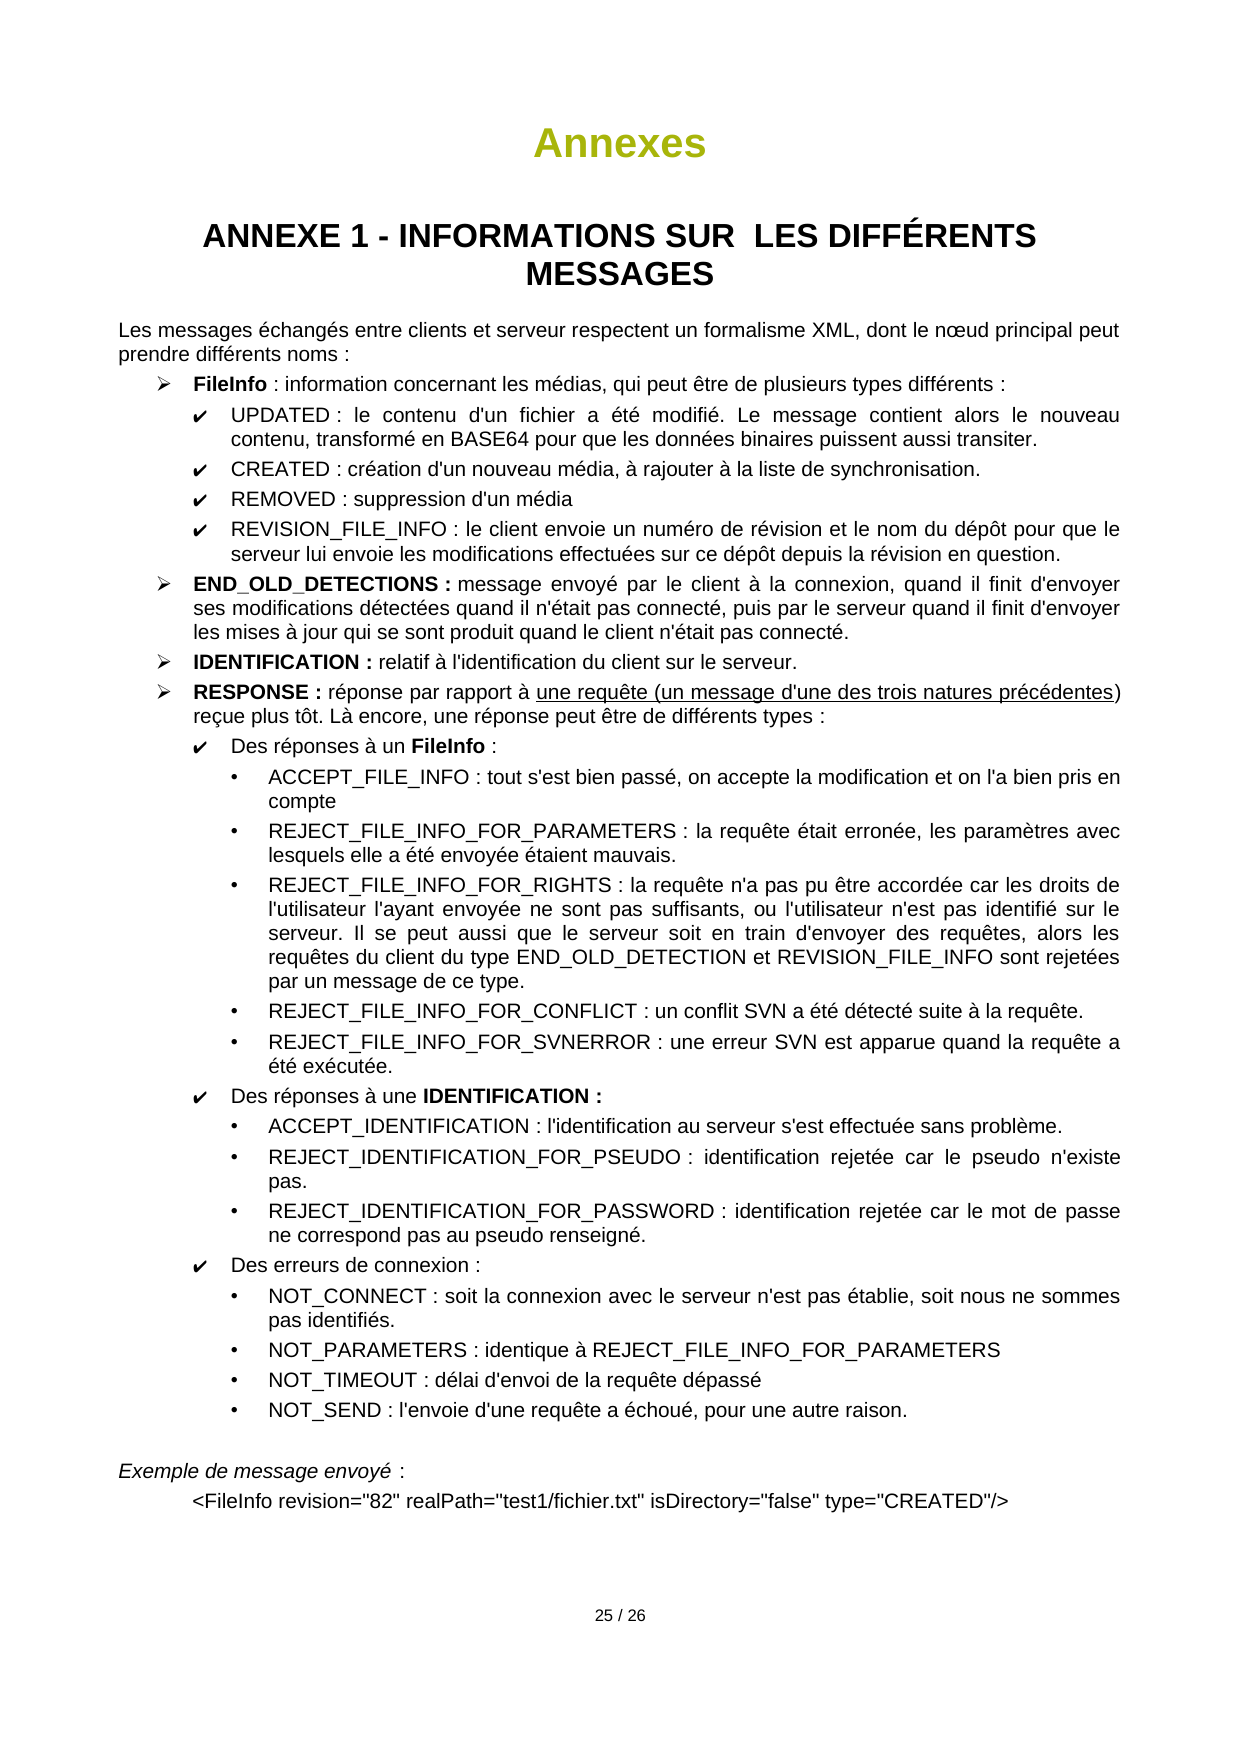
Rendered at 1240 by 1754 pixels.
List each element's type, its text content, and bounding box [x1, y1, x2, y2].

list NOT_PARAMETERS : identique à REJECT_FILE_INFO_FOR_PARAMETERS [231, 1338, 1121, 1362]
list END_OLD_DETECTIONS : message envoyé par le client à la connexion, quand il finit d'envoyer ses modifications détectées quand il n'était pas connecté, puis par le serveur quand il finit d'envoyer les mises à jour qui se sont produit quand le client n'était pas connecté. [156, 572, 1121, 643]
list REJECT_FILE_INFO_FOR_CONFLICT : un conflit SVN a été détecté suite à la requête. [231, 999, 1121, 1023]
list REJECT_IDENTIFICATION_FOR_PSEUDO : identification rejetée car le pseudo n'existe pas. [231, 1144, 1121, 1193]
list NOT_CONNECT : soit la connexion avec le serveur n'est pas établie, soit nous ne sommes pas identifiés. [231, 1283, 1121, 1331]
list CREATED : création d'un nouveau média, à rajouter à la liste de synchronisation. [193, 457, 1121, 481]
list REJECT_FILE_INFO_FOR_RIGHTS : la requête n'a pas pu être accordée car les droits de l'utilisateur l'ayant envoyée ne sont pas suffisants, ou l'utilisateur n'est pas identifié sur le serveur. Il se peut aussi que le serveur soit en train d'envoyer des requêtes, alors les requêtes du client du type END_OLD_DETECTION et REVISION_FILE_INFO sont rejetées par un message de ce type. [231, 873, 1121, 993]
text Les messages échangés entre clients et serveur respectent un formalisme XML, dont le nœud principal peut prendre différents noms : [118, 318, 1121, 366]
list Des réponses à une IDENTIFICATION : [193, 1084, 1121, 1108]
subtitle Annexes [118, 118, 1121, 166]
text <FileInfo revision="82" realPath="test1/fichier.txt" isDirectory="false" type="CREATED"/> [118, 1489, 1121, 1513]
list Des réponses à un FileInfo : [193, 734, 1121, 758]
list NOT_TIMEOUT : délai d'envoi de la requête dépassé [231, 1368, 1121, 1392]
text Exemple de message envoyé : [118, 1459, 1121, 1483]
list UPDATED : le contenu d'un fichier a été modifié. Le message contient alors le nouveau contenu, transformé en BASE64 pour que les données binaires puissent aussi transiter. [193, 402, 1121, 450]
list FileInfo : information concernant les médias, qui peut être de plusieurs types différents : [156, 372, 1121, 396]
list REVISION_FILE_INFO : le client envoie un numéro de révision et le nom du dépôt pour que le serveur lui envoie les modifications effectuées sur ce dépôt depuis la révision en question. [193, 517, 1121, 565]
list REJECT_FILE_INFO_FOR_PARAMETERS : la requête était erronée, les paramètres avec lesquels elle a été envoyée étaient mauvais. [231, 819, 1121, 867]
list ACCEPT_FILE_INFO : tout s'est bien passé, on accepte la modification et on l'a bien pris en compte [231, 765, 1121, 813]
list IDENTIFICATION : relatif à l'identification du client sur le serveur. [156, 650, 1121, 674]
list ACCEPT_IDENTIFICATION : l'identification au serveur s'est effectuée sans problème. [231, 1114, 1121, 1138]
list NOT_SEND : l'envoie d'une requête a échoué, pour une autre raison. [231, 1398, 1121, 1422]
list REMOVED : suppression d'un média [193, 487, 1121, 511]
list REJECT_FILE_INFO_FOR_SVNERROR : une erreur SVN est apparue quand la requête a été exécutée. [231, 1030, 1121, 1078]
list Informations sur les différents messages [118, 216, 1121, 293]
list RESPONSE : réponse par rapport à une requête (un message d'une des trois natures précédentes) reçue plus tôt. Là encore, une réponse peut être de différents types : [156, 680, 1121, 728]
list REJECT_IDENTIFICATION_FOR_PASSWORD : identification rejetée car le mot de passe ne correspond pas au pseudo renseigné. [231, 1199, 1121, 1247]
list Des erreurs de connexion : [193, 1253, 1121, 1277]
